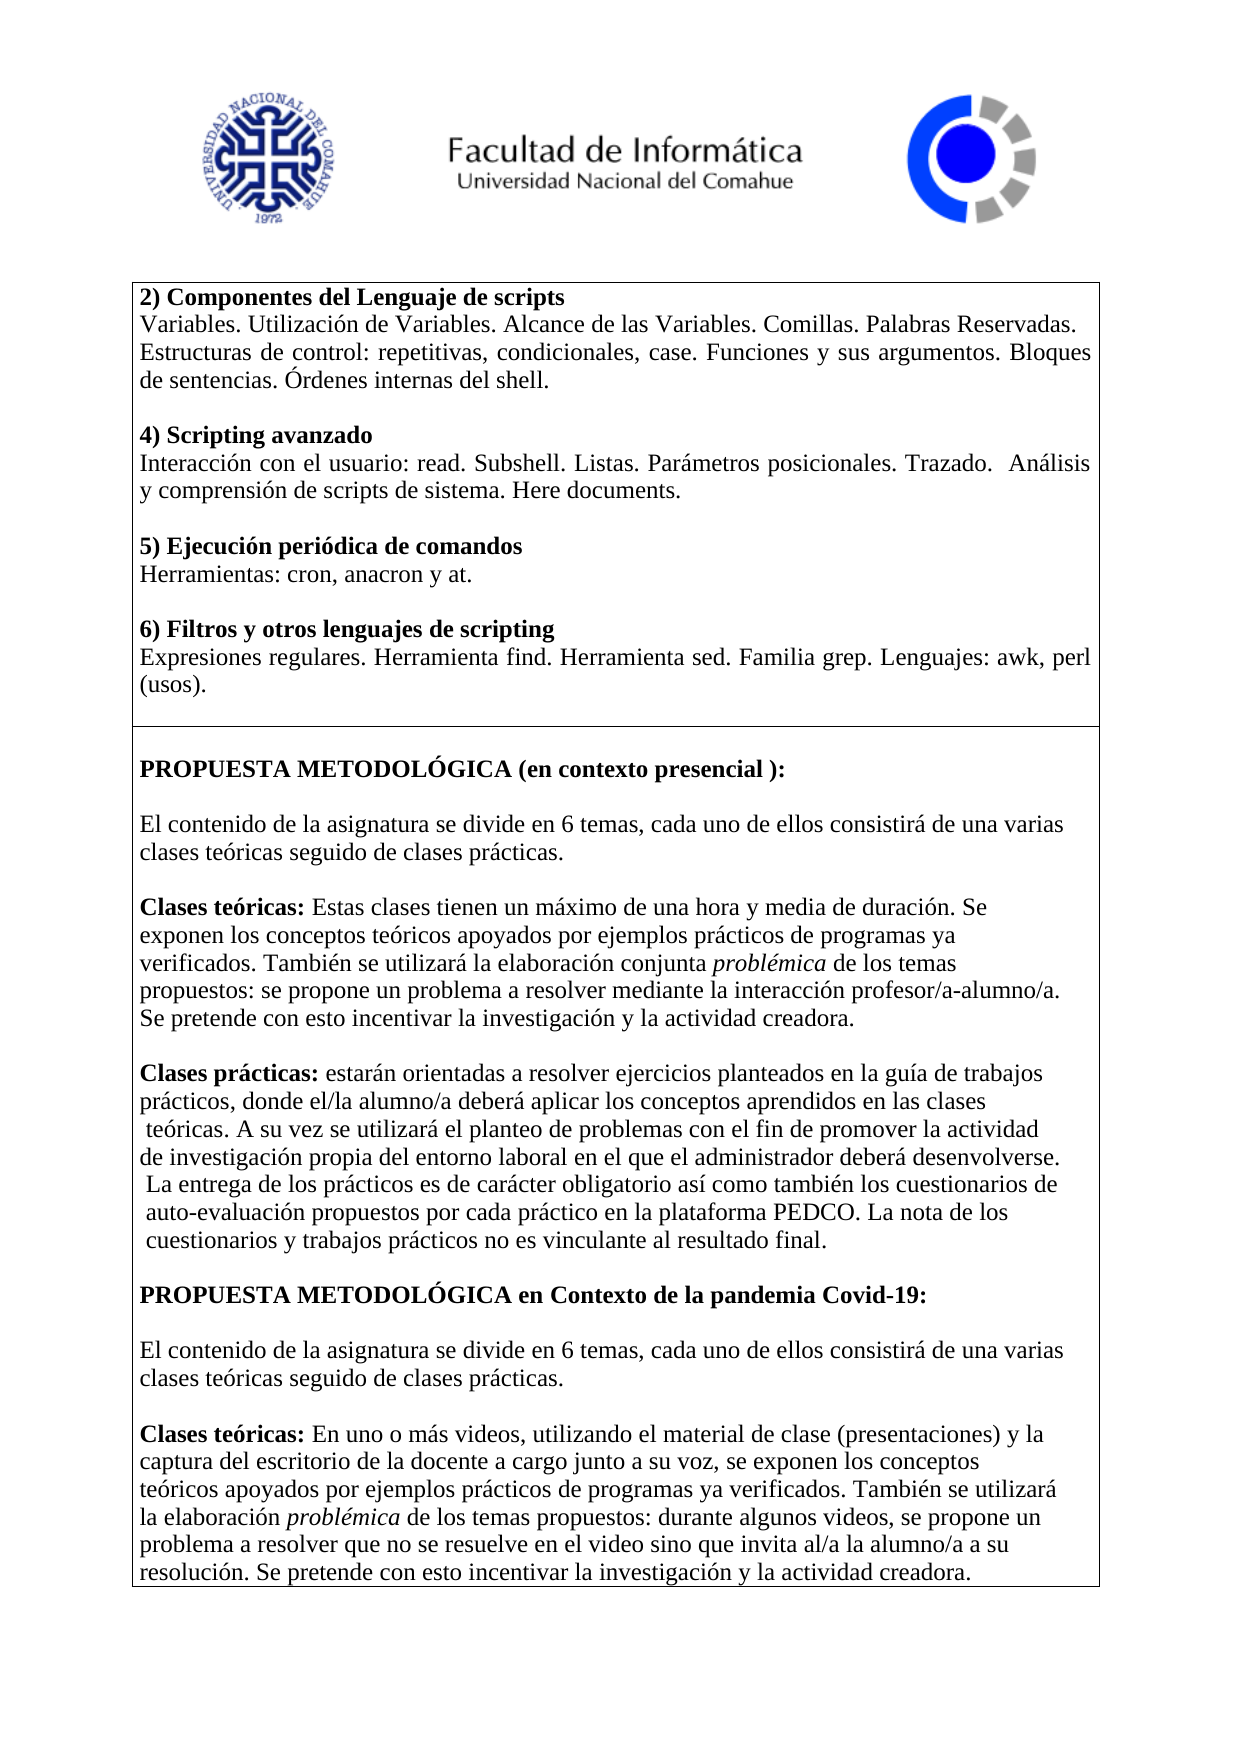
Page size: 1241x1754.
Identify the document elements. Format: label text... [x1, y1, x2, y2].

picture [177, 73, 1063, 253]
table_cell 2) Componentes del Lenguaje de scripts Variables. Utilización de Variables. Alcance de las Variables. Comillas. Palabras Reservadas. Estructuras de control: repetitivas, condicionales, case. Funciones y sus argumentos. Bloques de sentencias. Órdenes internas del shell. 4) Scripting avanzado Interacción con el usuario: read. Subshell. Listas. Parámetros posicionales. Trazado. Análisis y comprensión de scripts de sistema. Here documents. 5) Ejecución periódica de comandos Herramientas: cron, anacron y at. 6) Filtros y otros lenguajes de scripting Expresiones regulares. Herramienta find. Herramienta sed. Familia grep. Lenguajes: awk, perl (usos). [133, 283, 1099, 726]
table_cell PROPUESTA METODOLÓGICA (en contexto presencial ): El contenido de la asignatura se divide en 6 temas, cada uno de ellos consistirá de una varias clases teóricas seguido de clases prácticas. Clases teóricas: Estas clases tienen un máximo de una hora y media de duración. Se exponen los conceptos teóricos apoyados por ejemplos prácticos de programas ya verificados. También se utilizará la elaboración conjunta problémica de los temas propuestos: se propone un problema a resolver mediante la interacción profesor/a-alumno/a. Se pretende con esto incentivar la investigación y la actividad creadora. Clases prácticas: estarán orientadas a resolver ejercicios planteados en la guía de trabajos prácticos, donde el/la alumno/a deberá aplicar los conceptos aprendidos en las clases teóricas. A su vez se utilizará el planteo de problemas con el fin de promover la actividad de investigación propia del entorno laboral en el que el administrador deberá desenvolverse. La entrega de los prácticos es de carácter obligatorio así como también los cuestionarios de auto-evaluación propuestos por cada práctico en la plataforma PEDCO. La nota de los cuestionarios y trabajos prácticos no es vinculante al resultado final. PROPUESTA METODOLÓGICA en Contexto de la pandemia Covid-19: El contenido de la asignatura se divide en 6 temas, cada uno de ellos consistirá de una varias clases teóricas seguido de clases prácticas. Clases teóricas: En uno o más videos, utilizando el material de clase (presentaciones) y la captura del escritorio de la docente a cargo junto a su voz, se exponen los conceptos teóricos apoyados por ejemplos prácticos de programas ya verificados. También se utilizará la elaboración problémica de los temas propuestos: durante algunos videos, se propone un problema a resolver que no se resuelve en el video sino que invita al/a la alumno/a a su resolución. Se pretende con esto incentivar la investigación y la actividad creadora. [133, 727, 1099, 1586]
